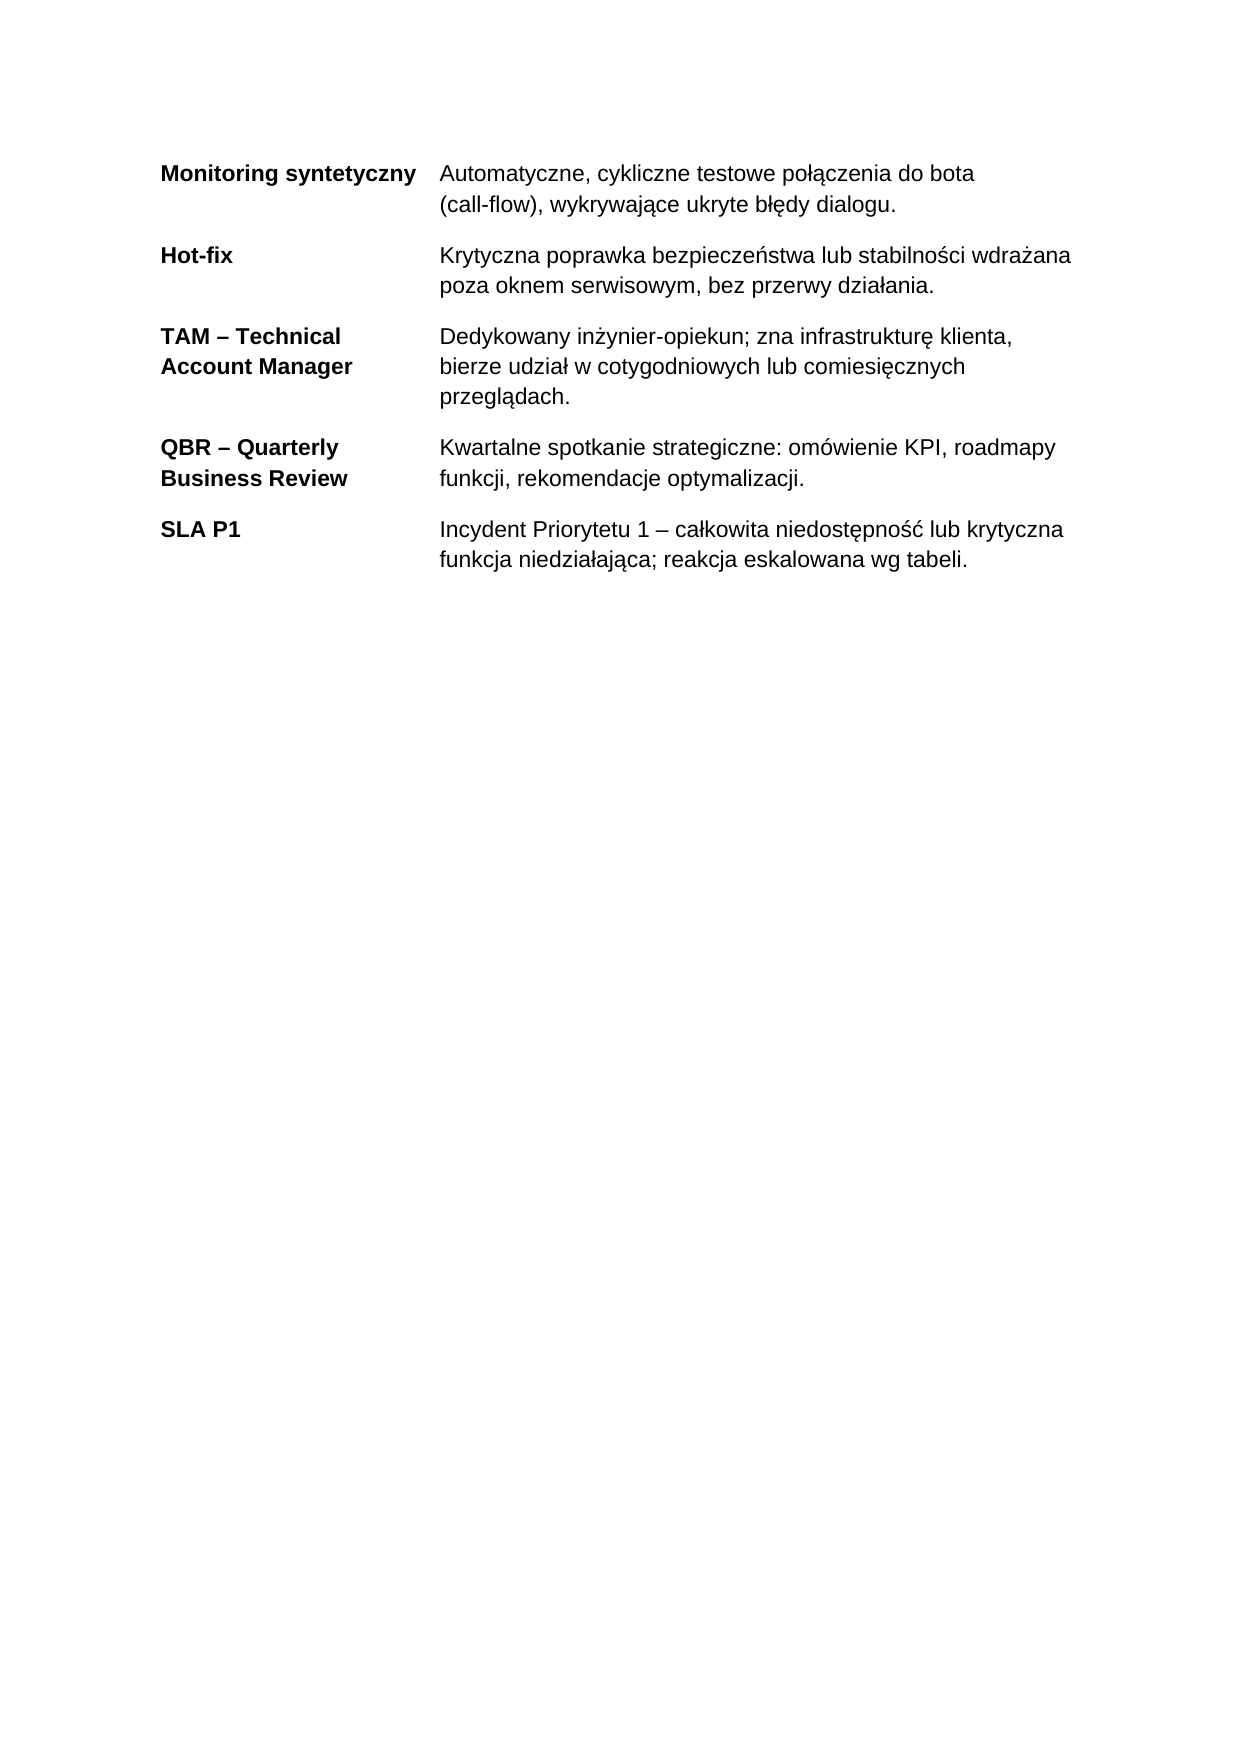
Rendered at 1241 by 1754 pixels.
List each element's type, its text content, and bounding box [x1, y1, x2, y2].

table_cell Automatyczne, cykliczne testowe połączenia do bota (call‑flow), wykrywające ukryte błędy dialogu. [429, 150, 1090, 231]
table_cell QBR – Quarterly Business Review [150, 424, 429, 505]
table_cell Incydent Priorytetu 1 – całkowita niedostępność lub krytyczna funkcja niedziałająca; reakcja eskalowana wg tabeli. [429, 505, 1090, 586]
table_cell Hot‑fix [150, 231, 429, 312]
table_cell TAM – Technical Account Manager [150, 313, 429, 424]
table_cell Dedykowany inżynier‑opiekun; zna infrastrukturę klienta, bierze udział w cotygodniowych lub comiesięcznych przeglądach. [429, 313, 1090, 424]
table_cell SLA P1 [150, 505, 429, 586]
table_cell Monitoring syntetyczny [150, 150, 429, 231]
table_cell Krytyczna poprawka bezpieczeństwa lub stabilności wdrażana poza oknem serwisowym, bez przerwy działania. [429, 231, 1090, 312]
table_cell Kwartalne spotkanie strategiczne: omówienie KPI, roadmapy funkcji, rekomendacje optymalizacji. [429, 424, 1090, 505]
